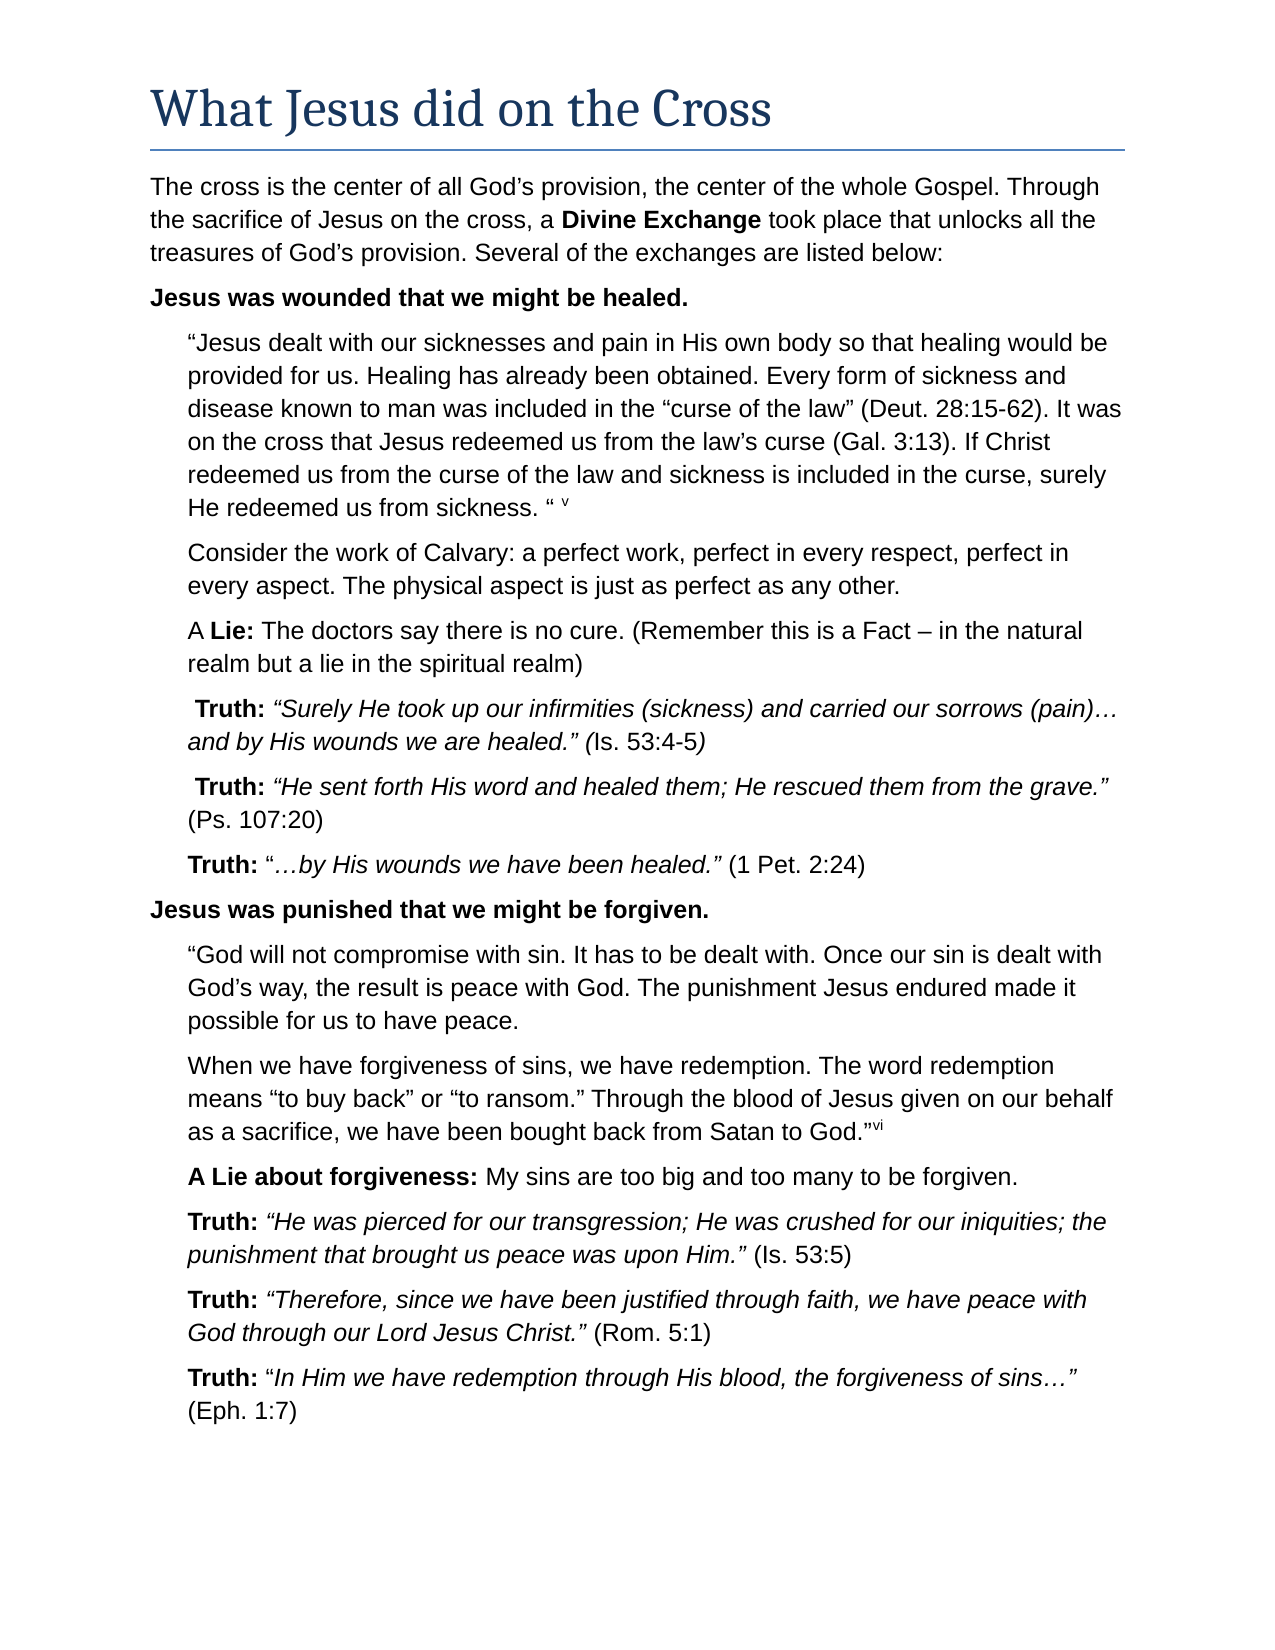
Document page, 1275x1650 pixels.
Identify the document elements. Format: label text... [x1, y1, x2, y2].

subtitle Jesus was punished that we might be forgiven. [150, 895, 1125, 924]
text Truth: “In Him we have redemption through His blood, the forgiveness of sins…” (Eph. 1:7) [187, 1363, 1125, 1425]
text A Lie about forgiveness: My sins are too big and too many to be forgiven. [187, 1162, 1125, 1191]
subtitle Jesus was wounded that we might be healed. [150, 283, 1125, 312]
title What Jesus did on the Cross [150, 78, 1125, 149]
text Consider the work of Calvary: a perfect work, perfect in every respect, perfect in every aspect. The physical aspect is just as perfect as any other. [187, 538, 1125, 600]
text “Jesus dealt with our sicknesses and pain in His own body so that healing would be provided for us. Healing has already been obtained. Every form of sickness and disease known to man was included in the “curse of the law” (Deut. 28:15-62). It was on the cross that Jesus redeemed us from the law’s curse (Gal. 3:13). If Christ redeemed us from the curse of the law and sickness is included in the curse, surely He redeemed us from sickness. “ [187, 328, 1125, 522]
text A Lie: The doctors say there is no cure. (Remember this is a Fact – in the natural realm but a lie in the spiritual realm) [187, 616, 1125, 678]
text Truth: “He sent forth His word and healed them; He rescued them from the grave.” (Ps. 107:20) [187, 772, 1125, 834]
text Truth: “He was pierced for our transgression; He was crushed for our iniquities; the punishment that brought us peace was upon Him.” (Is. 53:5) [187, 1207, 1125, 1269]
text Truth: “Therefore, since we have been justified through faith, we have peace with God through our Lord Jesus Christ.” (Rom. 5:1) [187, 1285, 1125, 1347]
text “God will not compromise with sin. It has to be dealt with. Once our sin is dealt with God’s way, the result is peace with God. The punishment Jesus endured made it possible for us to have peace. [187, 940, 1125, 1035]
text The cross is the center of all God’s provision, the center of the whole Gospel. Through the sacrifice of Jesus on the cross, a Divine Exchange took place that unlocks all the treasures of God’s provision. Several of the exchanges are listed below: [150, 172, 1125, 267]
text Truth: “Surely He took up our infirmities (sickness) and carried our sorrows (pain)…and by His wounds we are healed.” (Is. 53:4-5) [187, 694, 1125, 756]
text When we have forgiveness of sins, we have redemption. The word redemption means “to buy back” or “to ransom.” Through the blood of Jesus given on our behalf as a sacrifice, we have been bought back from Satan to God.” [187, 1051, 1125, 1146]
text Truth: “…by His wounds we have been healed.” (1 Pet. 2:24) [187, 850, 1125, 879]
